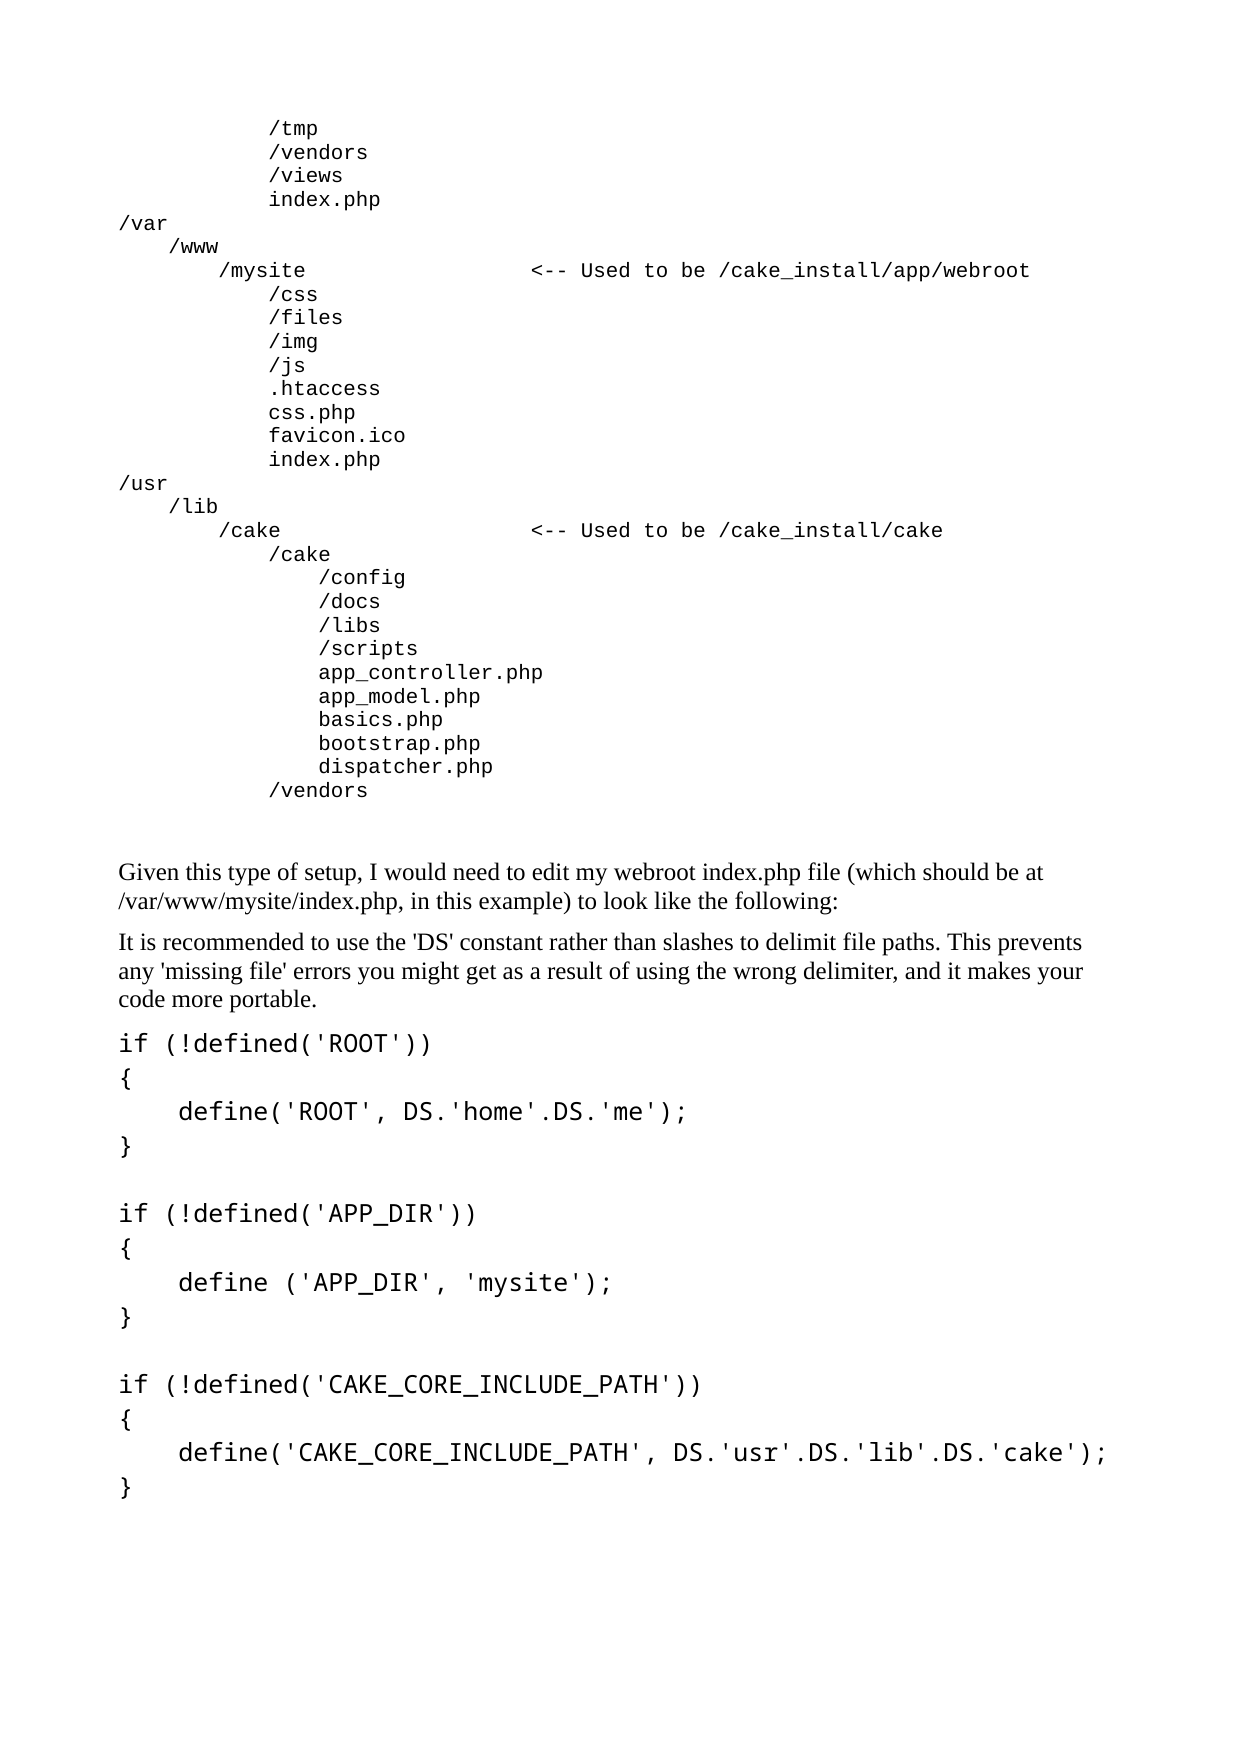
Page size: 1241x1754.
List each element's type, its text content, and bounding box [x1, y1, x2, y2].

text /views [118, 165, 1122, 189]
text /libs [118, 615, 1122, 638]
text if (!defined('ROOT')) { define('ROOT', DS.'home'.DS.'me'); } if (!defined('APP_DIR')) { define ('APP_DIR', 'mysite'); } if (!defined('CAKE_CORE_INCLUDE_PATH')) { define('CAKE_CORE_INCLUDE_PATH', DS.'usr'.DS.'lib'.DS.'cake'); } [118, 1026, 1122, 1503]
text /js [118, 354, 1122, 378]
text index.php [118, 189, 1122, 213]
text .htaccess [118, 378, 1122, 402]
text /img [118, 331, 1122, 354]
text It is recommended to use the 'DS' constant rather than slashes to delimit file paths. This prevents any 'missing file' errors you might get as a result of using the wrong delimiter, and it makes your code more portable. [118, 927, 1122, 1013]
text /tmp [118, 118, 1122, 142]
text /www [118, 236, 1122, 260]
text bootstrap.php [118, 733, 1122, 757]
text /lib [118, 496, 1122, 520]
text /var [118, 213, 1122, 236]
text /cake <-- Used to be /cake_install/cake [118, 520, 1122, 544]
text app_controller.php [118, 662, 1122, 686]
text /scripts [118, 638, 1122, 662]
text /vendors [118, 142, 1122, 165]
text index.php [118, 449, 1122, 473]
text basics.php [118, 709, 1122, 733]
text /usr [118, 473, 1122, 496]
text /cake [118, 544, 1122, 567]
text css.php [118, 402, 1122, 426]
text /docs [118, 591, 1122, 615]
text app_model.php [118, 686, 1122, 709]
text /config [118, 567, 1122, 591]
text /css [118, 284, 1122, 307]
text /vendors [118, 780, 1122, 804]
text favicon.ico [118, 426, 1122, 449]
text Given this type of setup, I would need to edit my webroot index.php file (which should be at /var/www/mysite/index.php, in this example) to look like the following: [118, 857, 1122, 914]
text dispatcher.php [118, 757, 1122, 780]
text /mysite <-- Used to be /cake_install/app/webroot [118, 260, 1122, 284]
text /files [118, 307, 1122, 331]
